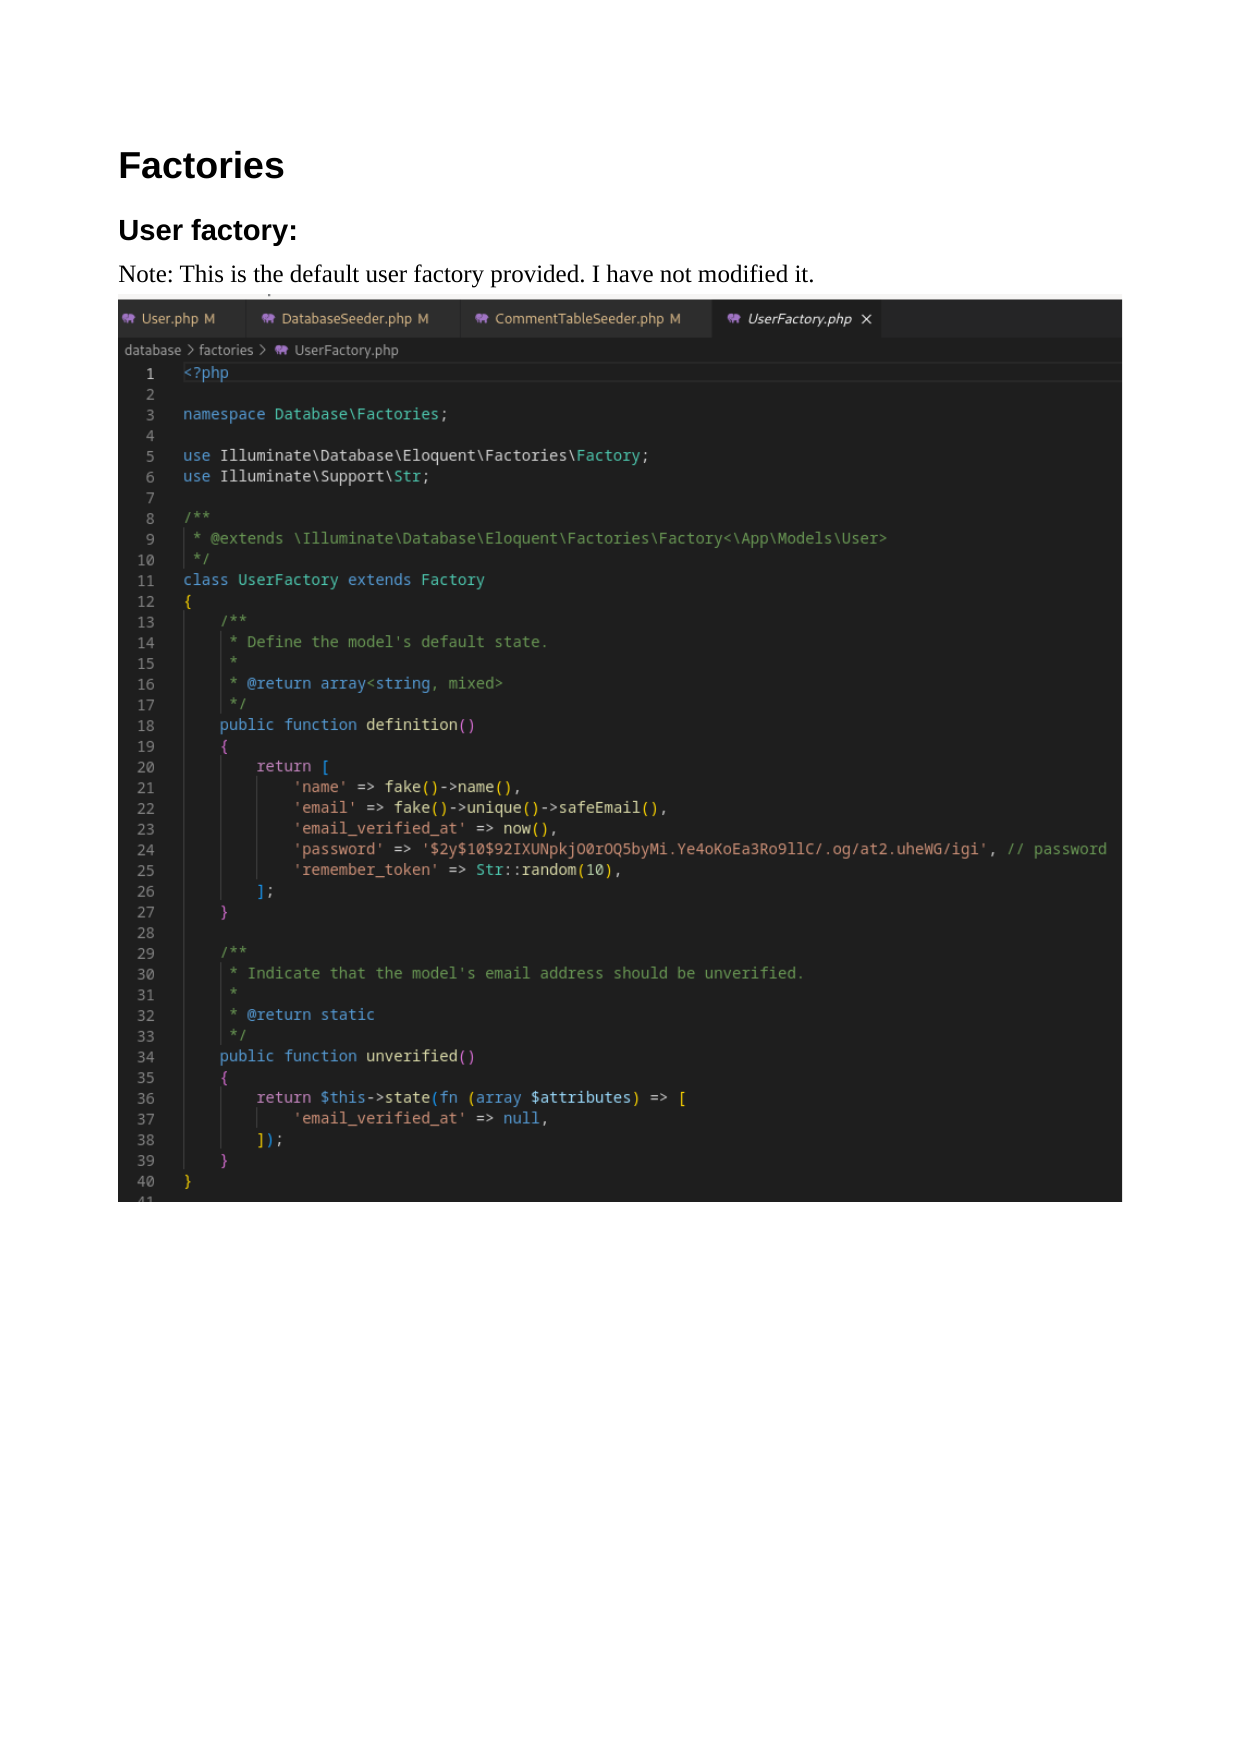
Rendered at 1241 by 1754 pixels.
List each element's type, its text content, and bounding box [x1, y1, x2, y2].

text Note: This is the default user factory provided. I have not modified it. [118, 259, 1122, 288]
subtitle User factory: [118, 213, 1122, 247]
subtitle Factories [118, 143, 1122, 186]
picture [118, 294, 1123, 1202]
